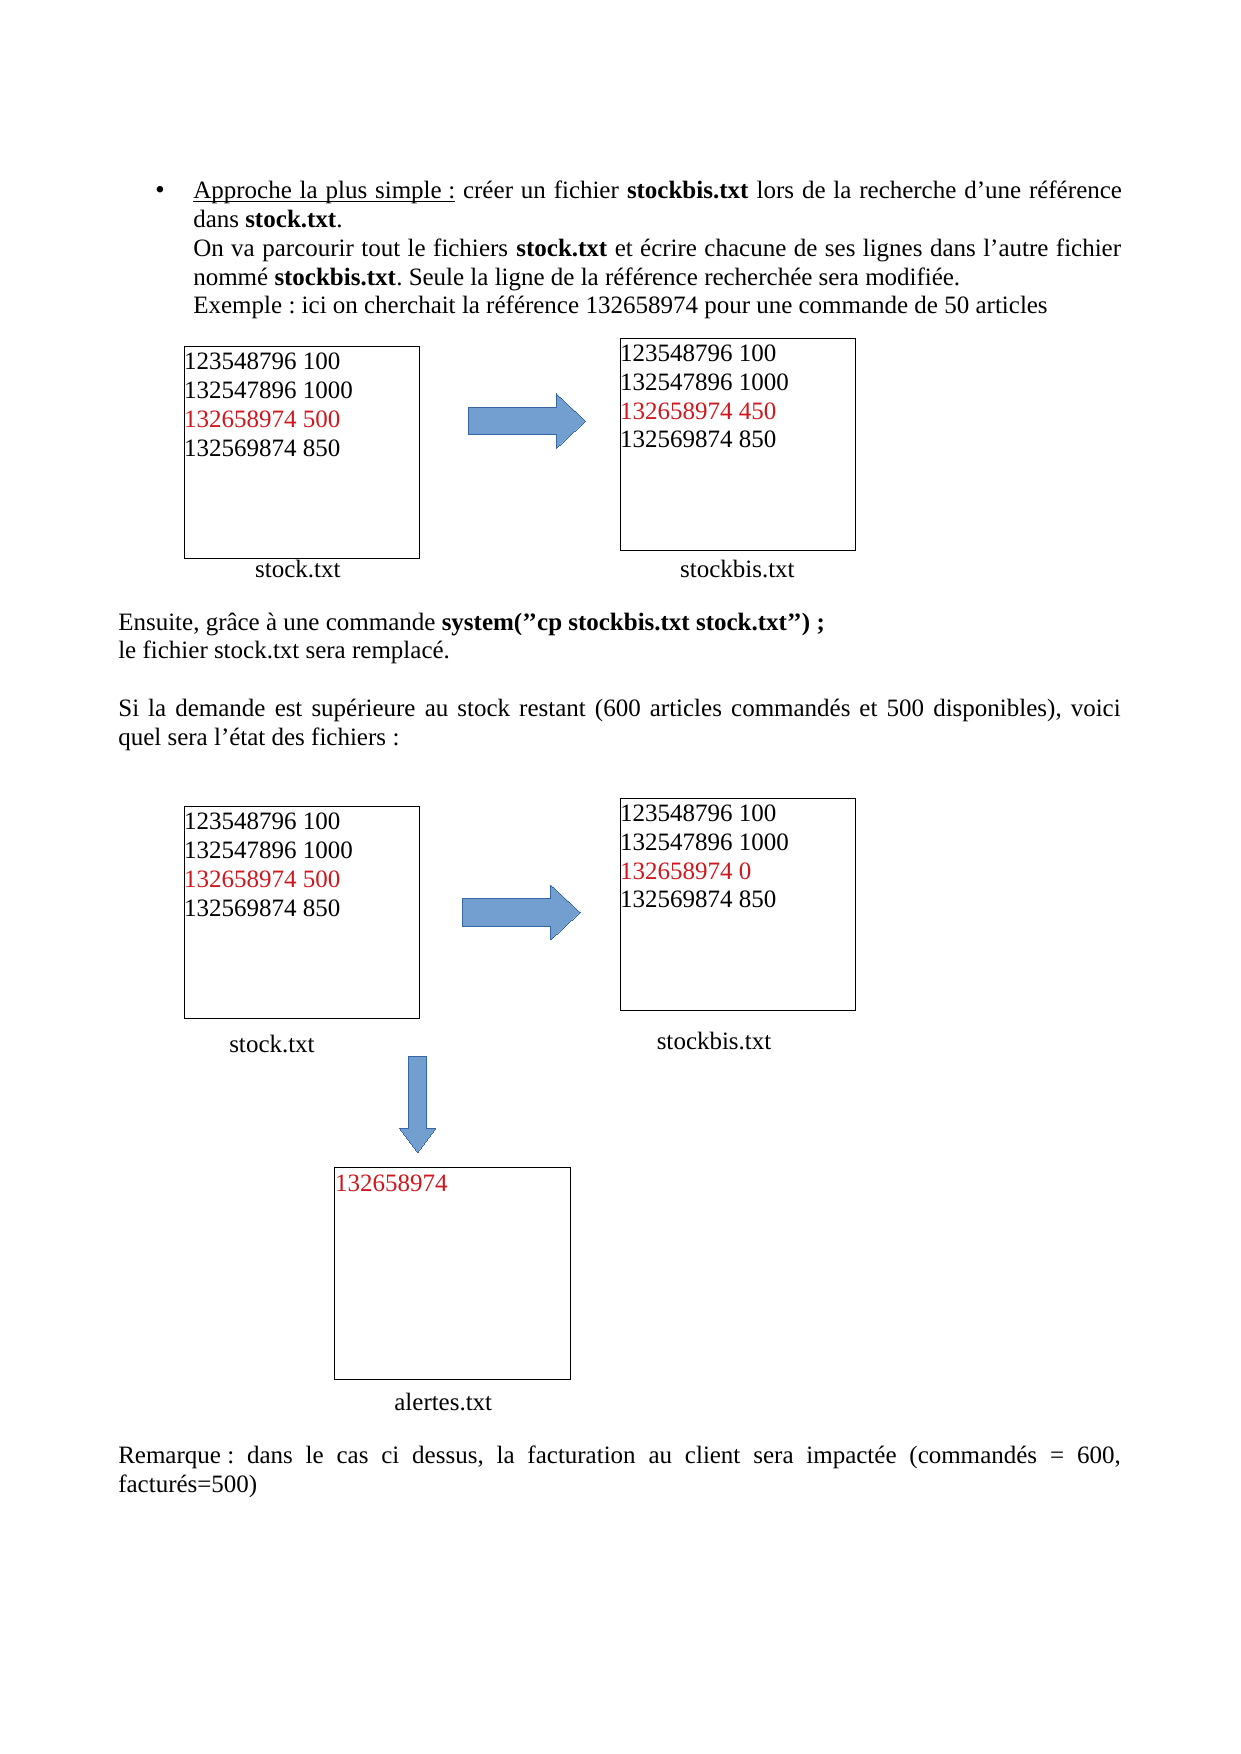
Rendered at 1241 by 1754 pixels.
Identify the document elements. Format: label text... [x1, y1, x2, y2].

text Remarque : dans le cas ci dessus, la facturation au client sera impactée (commandés = 600, facturés=500) [118, 1441, 1122, 1498]
list On va parcourir tout le fichiers stock.txt et écrire chacune de ses lignes dans l’autre fichier nommé stockbis.txt. Seule la ligne de la référence recherchée sera modifiée. [156, 233, 1122, 291]
text Si la demande est supérieure au stock restant (600 articles commandés et 500 disponibles), voici quel sera l’état des fichiers : [118, 693, 1122, 751]
text le fichier stock.txt sera remplacé. [118, 636, 1122, 664]
list Exemple : ici on cherchait la référence 132658974 pour une commande de 50 articles [156, 291, 1122, 319]
list Approche la plus simple : créer un fichier stockbis.txt lors de la recherche d’une référence dans stock.txt. [156, 176, 1122, 233]
text Ensuite, grâce à une commande system(’’cp stockbis.txt stock.txt’’) ; [118, 607, 1122, 636]
